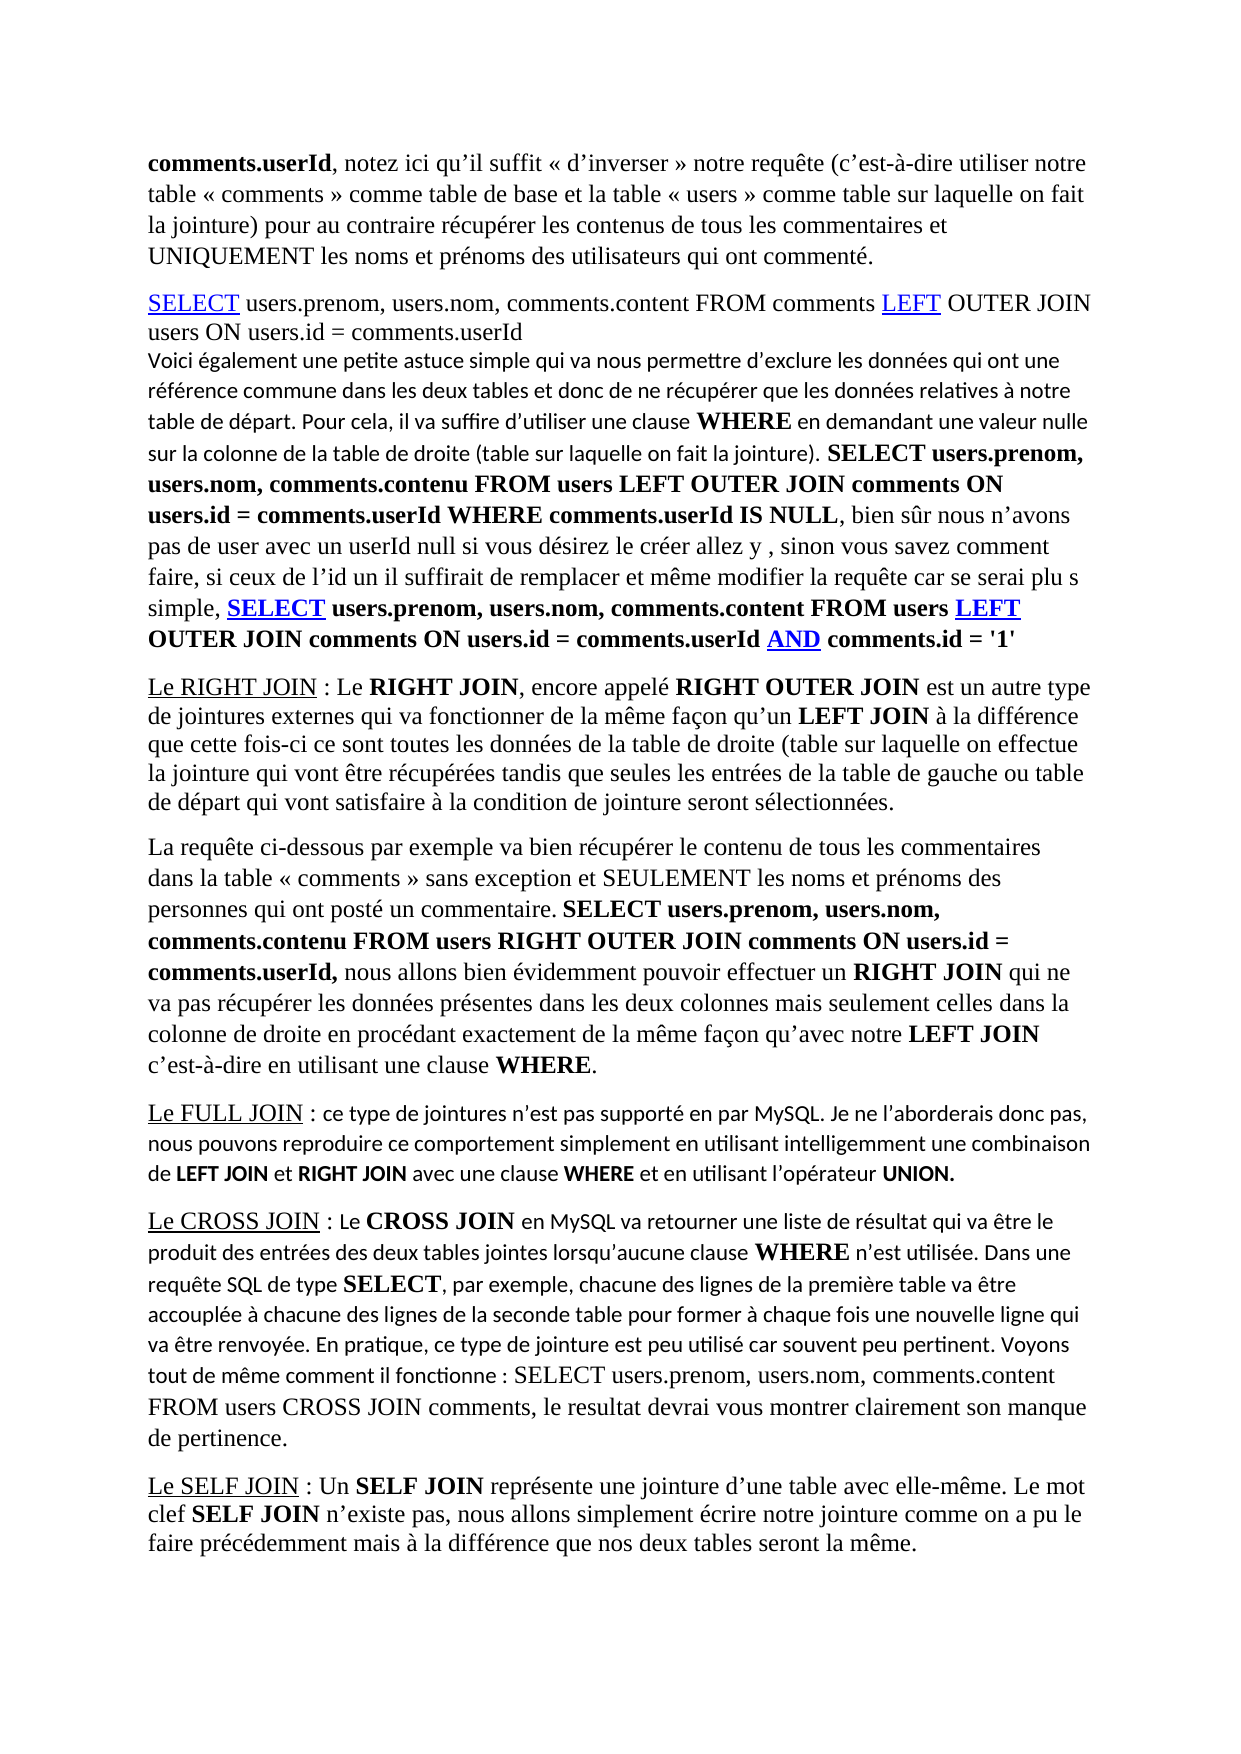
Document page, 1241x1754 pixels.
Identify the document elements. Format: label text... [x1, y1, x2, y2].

text comments.userId, notez ici qu’il suffit « d’inverser » notre requête (c’est-à-dire utiliser notre table « comments » comme table de base et la table « users » comme table sur laquelle on fait la jointure) pour au contraire récupérer les contenus de tous les commentaires et UNIQUEMENT les noms et prénoms des utilisateurs qui ont commenté. [148, 148, 1093, 269]
text La requête ci-dessous par exemple va bien récupérer le contenu de tous les commentaires dans la table « comments » sans exception et SEULEMENT les noms et prénoms des personnes qui ont posté un commentaire. SELECT users.prenom, users.nom, comments.contenu FROM users RIGHT OUTER JOIN comments ON users.id = comments.userId, nous allons bien évidemment pouvoir effectuer un RIGHT JOIN qui ne va pas récupérer les données présentes dans les deux colonnes mais seulement celles dans la colonne de droite en procédant exactement de la même façon qu’avec notre LEFT JOIN c’est-à-dire en utilisant une clause WHERE. [148, 832, 1093, 1079]
text Le FULL JOIN : ce type de jointures n’est pas supporté en par MySQL. Je ne l’aborderais donc pas, nous pouvons reproduire ce comportement simplement en utilisant intelligemment une combinaison de LEFT JOIN et RIGHT JOIN avec une clause WHERE et en utilisant l’opérateur UNION. [148, 1098, 1093, 1187]
text Voici également une petite astuce simple qui va nous permettre d’exclure les données qui ont une référence commune dans les deux tables et donc de ne récupérer que les données relatives à notre table de départ. Pour cela, il va suffire d’utiliser une clause WHERE en demandant une valeur nulle sur la colonne de la table de droite (table sur laquelle on fait la jointure). SELECT users.prenom, users.nom, comments.contenu FROM users LEFT OUTER JOIN comments ON users.id = comments.userId WHERE comments.userId IS NULL, bien sûr nous n’avons pas de user avec un userId null si vous désirez le créer allez y , sinon vous savez comment faire, si ceux de l’id un il suffirait de remplacer et même modifier la requête car se serai plu s simple, SELECT users.prenom, users.nom, comments.content FROM users LEFT OUTER JOIN comments ON users.id = comments.userId AND comments.id = '1' [148, 346, 1093, 653]
text Le SELF JOIN : Un SELF JOIN représente une jointure d’une table avec elle-même. Le mot clef SELF JOIN n’existe pas, nous allons simplement écrire notre jointure comme on a pu le faire précédemment mais à la différence que nos deux tables seront la même. [148, 1471, 1093, 1557]
text Le CROSS JOIN : Le CROSS JOIN en MySQL va retourner une liste de résultat qui va être le produit des entrées des deux tables jointes lorsqu’aucune clause WHERE n’est utilisée. Dans une requête SQL de type SELECT, par exemple, chacune des lignes de la première table va être accouplée à chacune des lignes de la seconde table pour former à chaque fois une nouvelle ligne qui va être renvoyée. En pratique, ce type de jointure est peu utilisé car souvent peu pertinent. Voyons tout de même comment il fonctionne : SELECT users.prenom, users.nom, comments.content FROM users CROSS JOIN comments, le resultat devrai vous montrer clairement son manque de pertinence. [148, 1206, 1093, 1452]
text Le RIGHT JOIN : Le RIGHT JOIN, encore appelé RIGHT OUTER JOIN est un autre type de jointures externes qui va fonctionner de la même façon qu’un LEFT JOIN à la différence que cette fois-ci ce sont toutes les données de la table de droite (table sur laquelle on effectue la jointure qui vont être récupérées tandis que seules les entrées de la table de gauche ou table de départ qui vont satisfaire à la condition de jointure seront sélectionnées. [148, 672, 1093, 816]
text SELECT users.prenom, users.nom, comments.content FROM comments LEFT OUTER JOIN users ON users.id = comments.userId [148, 288, 1093, 346]
